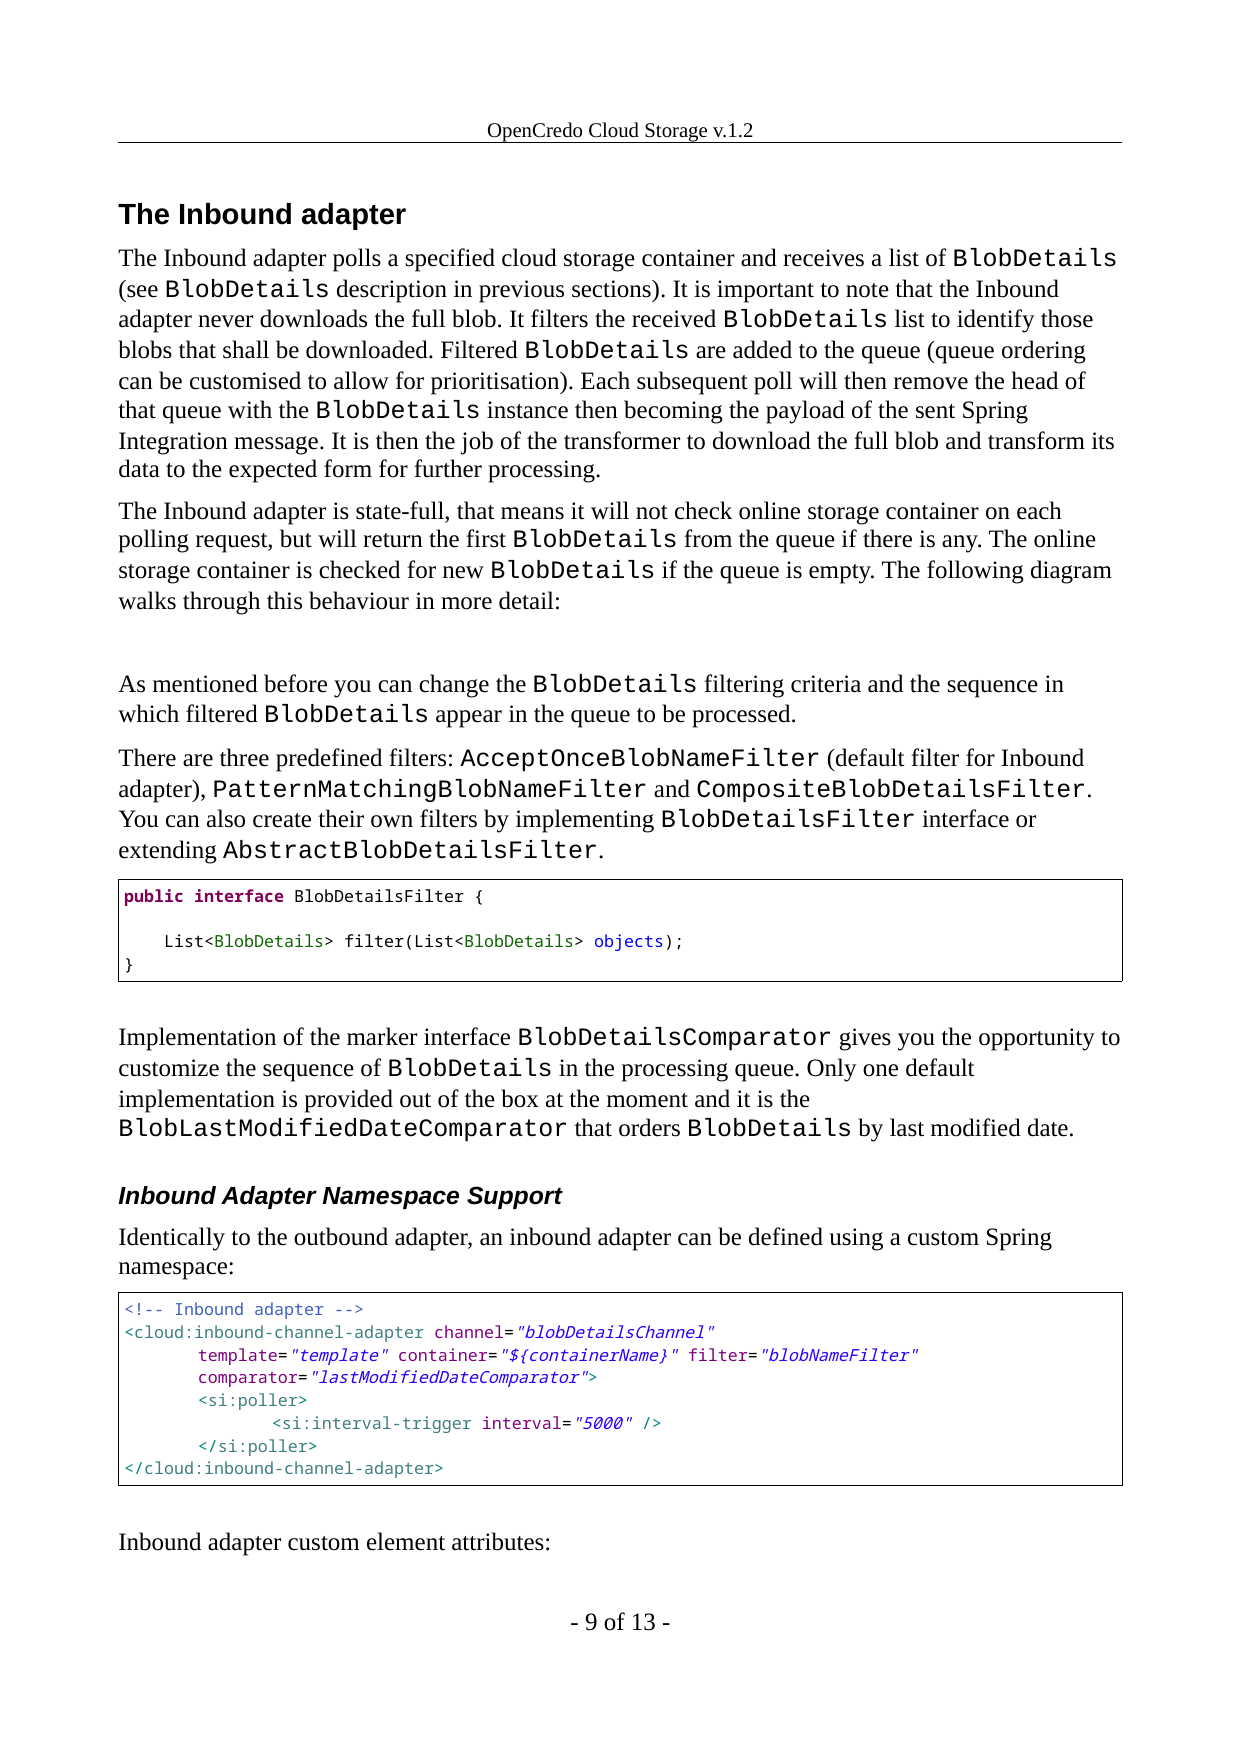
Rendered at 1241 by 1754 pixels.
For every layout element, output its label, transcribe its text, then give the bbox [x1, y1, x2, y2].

table_header <!-- Inbound adapter --> <cloud:inbound-channel-adapter channel="blobDetailsChannel" template="template" container="${containerName}" filter="blobNameFilter" comparator="lastModifiedDateComparator"> <si:poller> <si:interval-trigger interval="5000" /> </si:poller> </cloud:inbound-channel-adapter> [119, 1293, 1122, 1485]
text Identically to the outbound adapter, an inbound adapter can be defined using a custom Spring namespace: [118, 1222, 1122, 1280]
text The Inbound adapter is state-full, that means it will not check online storage container on each polling request, but will return the first BlobDetails from the queue if there is any. The online storage container is checked for new BlobDetails if the queue is empty. The following diagram walks through this behaviour in more detail: [118, 496, 1122, 615]
text As mentioned before you can change the BlobDetails filtering criteria and the sequence in which filtered BlobDetails appear in the queue to be processed. [118, 669, 1122, 730]
text The Inbound adapter polls a specified cloud storage container and receives a list of BlobDetails (see BlobDetails description in previous sections). It is important to note that the Inbound adapter never downloads the full blob. It filters the received BlobDetails list to identify those blobs that shall be downloaded. Filtered BlobDetails are added to the queue (queue ordering can be customised to allow for prioritisation). Each subsequent poll will then remove the head of that queue with the BlobDetails instance then becoming the payload of the sent Spring Integration message. It is then the job of the transformer to download the full blob and transform its data to the expected form for further processing. [118, 243, 1122, 483]
text Inbound adapter custom element attributes: [118, 1527, 1122, 1556]
text Implementation of the marker interface BlobDetailsComparator gives you the opportunity to customize the sequence of BlobDetails in the processing queue. Only one default implementation is provided out of the box at the moment and it is the BlobLastModifiedDateComparator that orders BlobDetails by last modified date. [118, 1022, 1122, 1144]
subtitle Inbound Adapter Namespace Support [118, 1181, 1122, 1210]
table_header public interface BlobDetailsFilter { List<BlobDetails> filter(List<BlobDetails> objects); } [119, 880, 1122, 981]
text There are three predefined filters: AcceptOnceBlobNameFilter (default filter for Inbound adapter), PatternMatchingBlobNameFilter and CompositeBlobDetailsFilter. You can also create their own filters by implementing BlobDetailsFilter interface or extending AbstractBlobDetailsFilter. [118, 743, 1122, 866]
subtitle The Inbound adapter [118, 197, 1122, 230]
